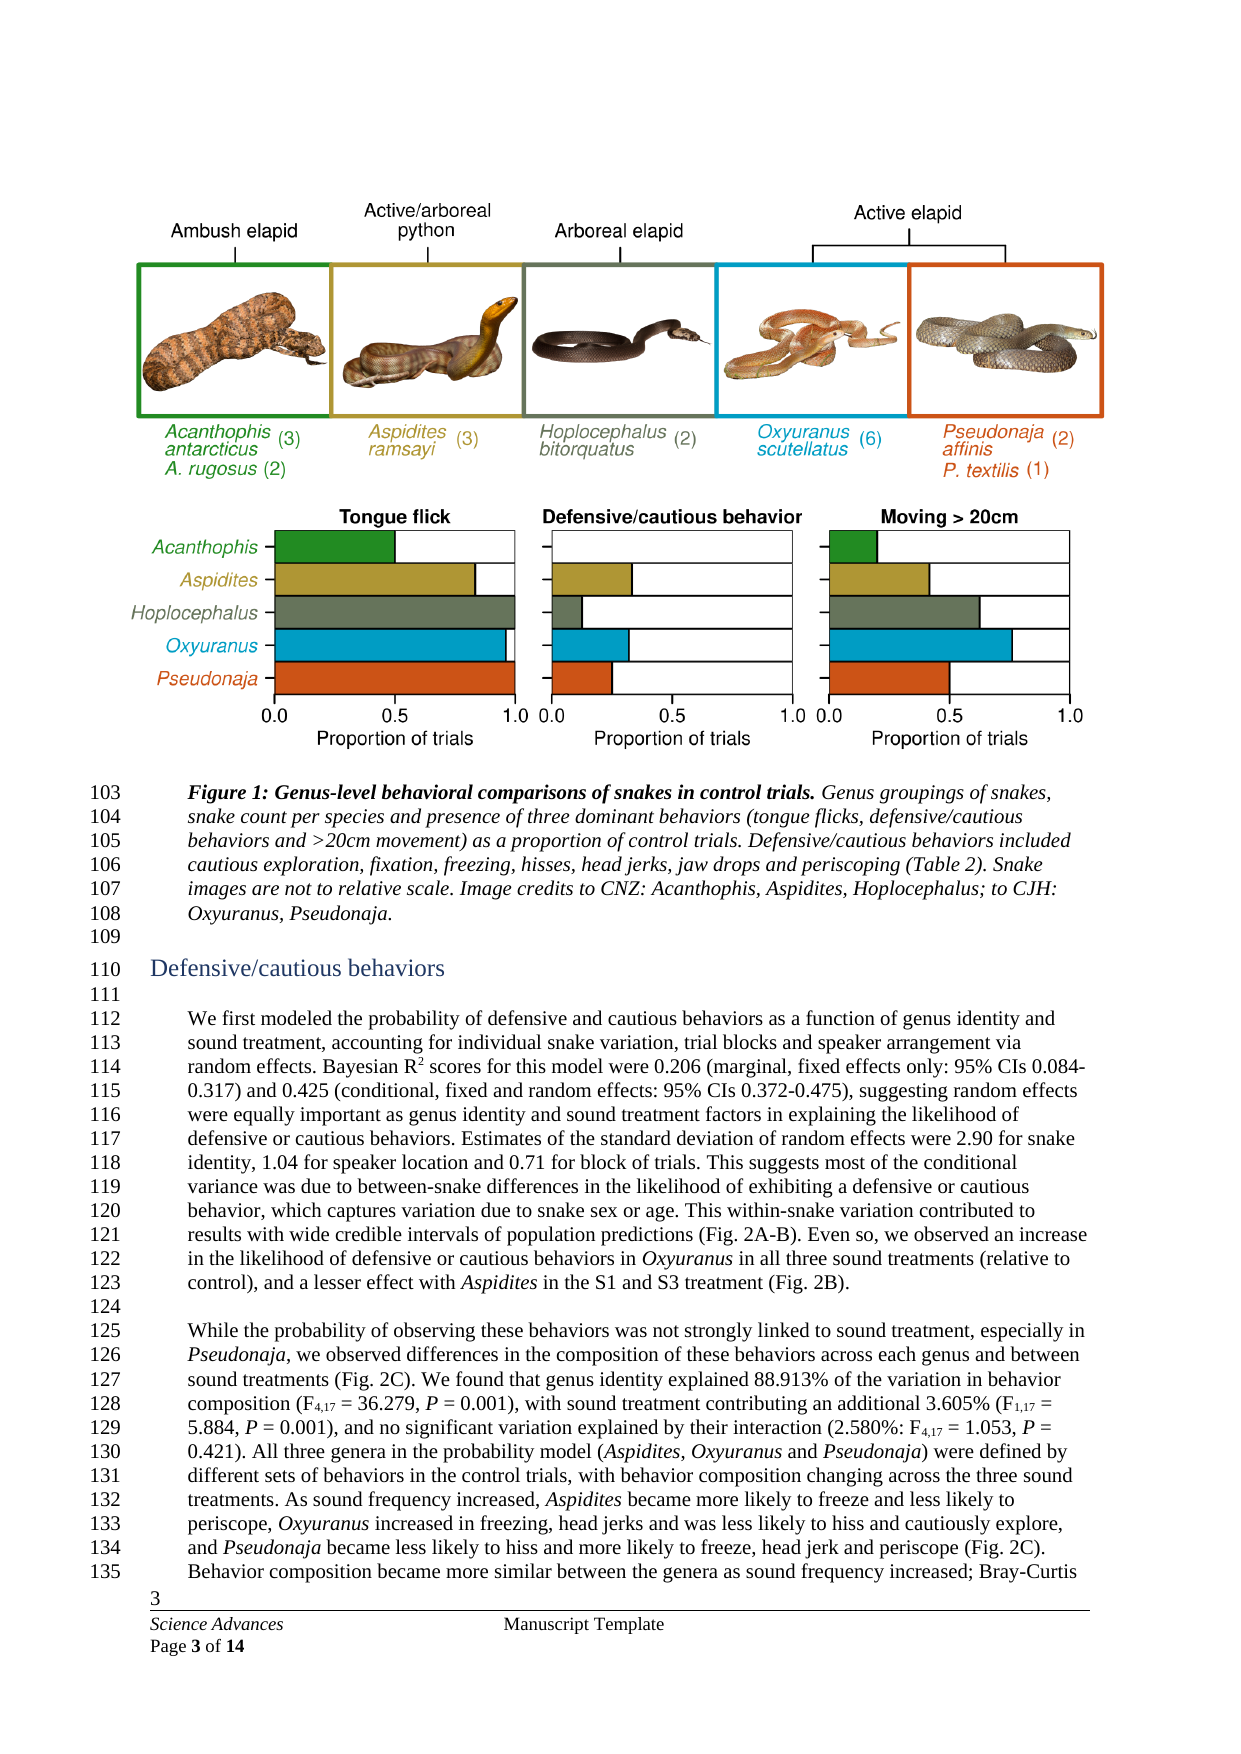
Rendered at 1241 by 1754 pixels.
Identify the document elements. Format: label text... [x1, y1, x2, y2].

picture [100, 150, 1140, 756]
subtitle Defensive/cautious behaviors [445, 953, 1090, 981]
text We first modeled the probability of defensive and cautious behaviors as a function of genus identity and sound treatment, accounting for individual snake variation, trial blocks and speaker arrangement via random effects. Bayesian R2 scores for this model were 0.206 (marginal, fixed effects only: 95% CIs 0.084-0.317) and 0.425 (conditional, fixed and random effects: 95% CIs 0.372-0.475), suggesting random effects were equally important as genus identity and sound treatment factors in explaining the likelihood of defensive or cautious behaviors. Estimates of the standard deviation of random effects were 2.90 for snake identity, 1.04 for speaker location and 0.71 for block of trials. This suggests most of the conditional variance was due to between-snake differences in the likelihood of exhibiting a defensive or cautious behavior, which captures variation due to snake sex or age. This within-snake variation contributed to results with wide credible intervals of population predictions (Fig. 2A-B). Even so, we observed an increase in the likelihood of defensive or cautious behaviors in Oxyuranus in all three sound treatments (relative to control), and a lesser effect with Aspidites in the S1 and S3 treatment (Fig. 2B). [187, 1006, 1090, 1294]
text While the probability of observing these behaviors was not strongly linked to sound treatment, especially in Pseudonaja, we observed differences in the composition of these behaviors across each genus and between sound treatments (Fig. 2C). We found that genus identity explained 88.913% of the variation in behavior composition (F4,17 = 36.279, P = 0.001), with sound treatment contributing an additional 3.605% (F1,17 = 5.884, P = 0.001), and no significant variation explained by their interaction (2.580%: F4,17 = 1.053, P = 0.421). All three genera in the probability model (Aspidites, Oxyuranus and Pseudonaja) were defined by different sets of behaviors in the control trials, with behavior composition changing across the three sound treatments. As sound frequency increased, Aspidites became more likely to freeze and less likely to periscope, Oxyuranus increased in freezing, head jerks and was less likely to hiss and cautiously explore, and Pseudonaja became less likely to hiss and more likely to freeze, head jerk and periscope (Fig. 2C). Behavior composition became more similar between the genera as sound frequency increased; Bray-Curtis [187, 1318, 1090, 1583]
text Figure 1: Genus-level behavioral comparisons of snakes in control trials. Genus groupings of snakes, snake count per species and presence of three dominant behaviors (tongue flicks, defensive/cautious behaviors and >20cm movement) as a proportion of control trials. Defensive/cautious behaviors included cautious exploration, fixation, freezing, hisses, head jerks, jaw drops and periscoping (Table 2). Snake images are not to relative scale. Image credits to CNZ: Acanthophis, Aspidites, Hoplocephalus; to CJH: Oxyuranus, Pseudonaja. [187, 780, 1090, 924]
